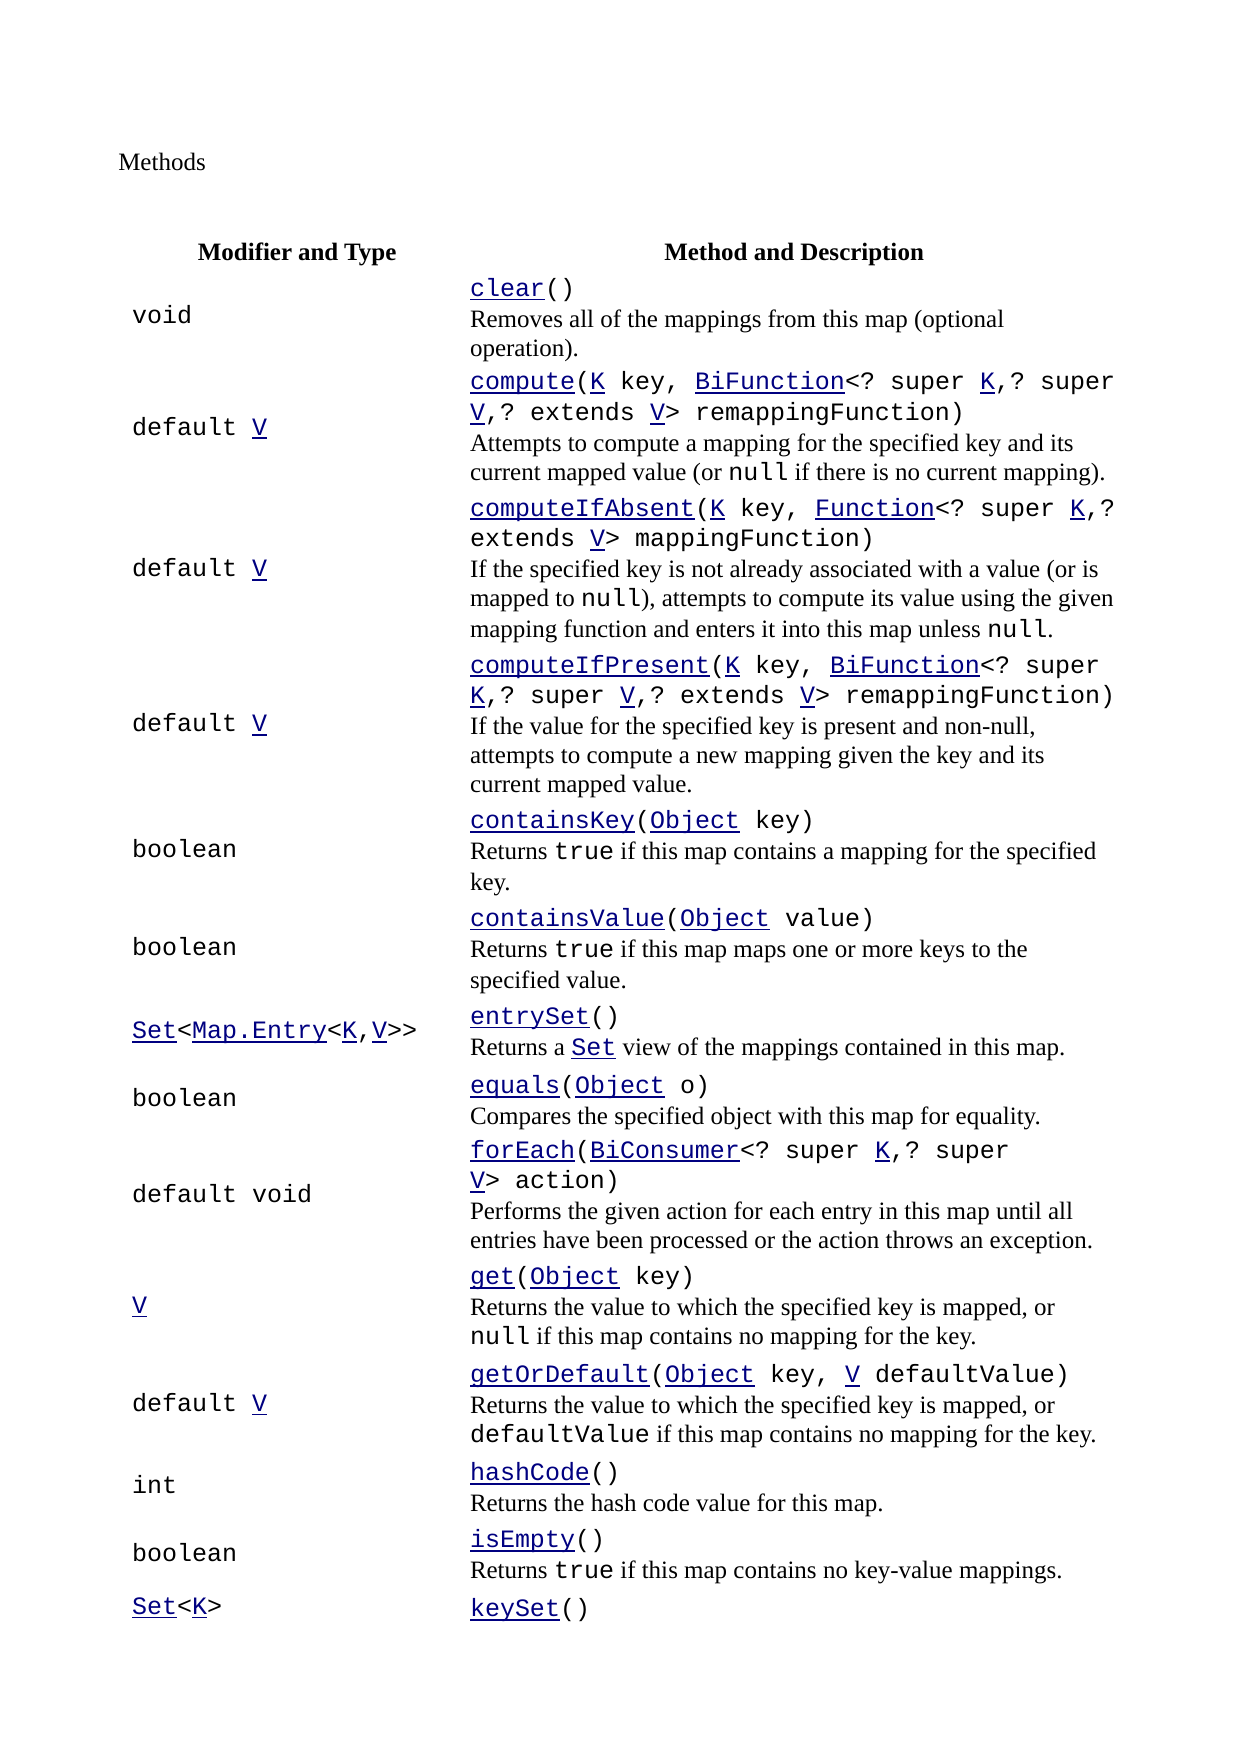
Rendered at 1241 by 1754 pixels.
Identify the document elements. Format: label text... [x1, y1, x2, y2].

table_cell default V [128, 491, 466, 648]
table_cell isEmpty() Returns true if this map contains no key-value mappings. [466, 1521, 1122, 1590]
table_cell get(Object key) Returns the value to which the specified key is mapped, or null if this map contains no mapping for the key. [466, 1258, 1122, 1356]
table_cell equals(Object o) Compares the specified object with this map for equality. [466, 1066, 1122, 1133]
table_cell boolean [128, 1066, 466, 1133]
table_cell clear() Removes all of the mappings from this map (optional operation). [466, 269, 1122, 365]
table_cell boolean [128, 1521, 466, 1590]
table_cell hashCode() Returns the hash code value for this map. [466, 1454, 1122, 1521]
table_cell default V [128, 1356, 466, 1453]
table_cell Set<Map.Entry<K,V>> [128, 997, 466, 1066]
table_cell keySet() [466, 1590, 1122, 1628]
table_cell forEach(BiConsumer<? super K,? super V> action) Performs the given action for each entry in this map until all entries have been processed or the action throws an exception. [466, 1134, 1122, 1258]
table_cell entrySet() Returns a Set view of the mappings contained in this map. [466, 997, 1122, 1066]
table_cell int [128, 1454, 466, 1521]
table_cell default void [128, 1134, 466, 1258]
table_cell boolean [128, 899, 466, 997]
table_header Method and Description [466, 233, 1122, 269]
table_cell containsKey(Object key) Returns true if this map contains a mapping for the specified key. [466, 801, 1122, 899]
table_cell boolean [128, 801, 466, 899]
table_cell Set<K> [128, 1590, 466, 1628]
table_cell V [128, 1258, 466, 1356]
table_header Modifier and Type [128, 233, 466, 269]
table_cell computeIfPresent(K key, BiFunction<? super K,? super V,? extends V> remappingFunction) If the value for the specified key is present and non-null, attempts to compute a new mapping given the key and its current mapped value. [466, 649, 1122, 801]
table_cell void [128, 269, 466, 365]
table_cell getOrDefault(Object key, V defaultValue) Returns the value to which the specified key is mapped, or defaultValue if this map contains no mapping for the key. [466, 1356, 1122, 1453]
table_cell compute(K key, BiFunction<? super K,? super V,? extends V> remappingFunction) Attempts to compute a mapping for the specified key and its current mapped value (or null if there is no current mapping). [466, 365, 1122, 491]
table_cell computeIfAbsent(K key, Function<? super K,? extends V> mappingFunction) If the specified key is not already associated with a value (or is mapped to null), attempts to compute its value using the given mapping function and enters it into this map unless null. [466, 491, 1122, 648]
text Methods [118, 147, 1122, 176]
table_cell containsValue(Object value) Returns true if this map maps one or more keys to the specified value. [466, 899, 1122, 997]
table_cell default V [128, 649, 466, 801]
table_cell default V [128, 365, 466, 491]
